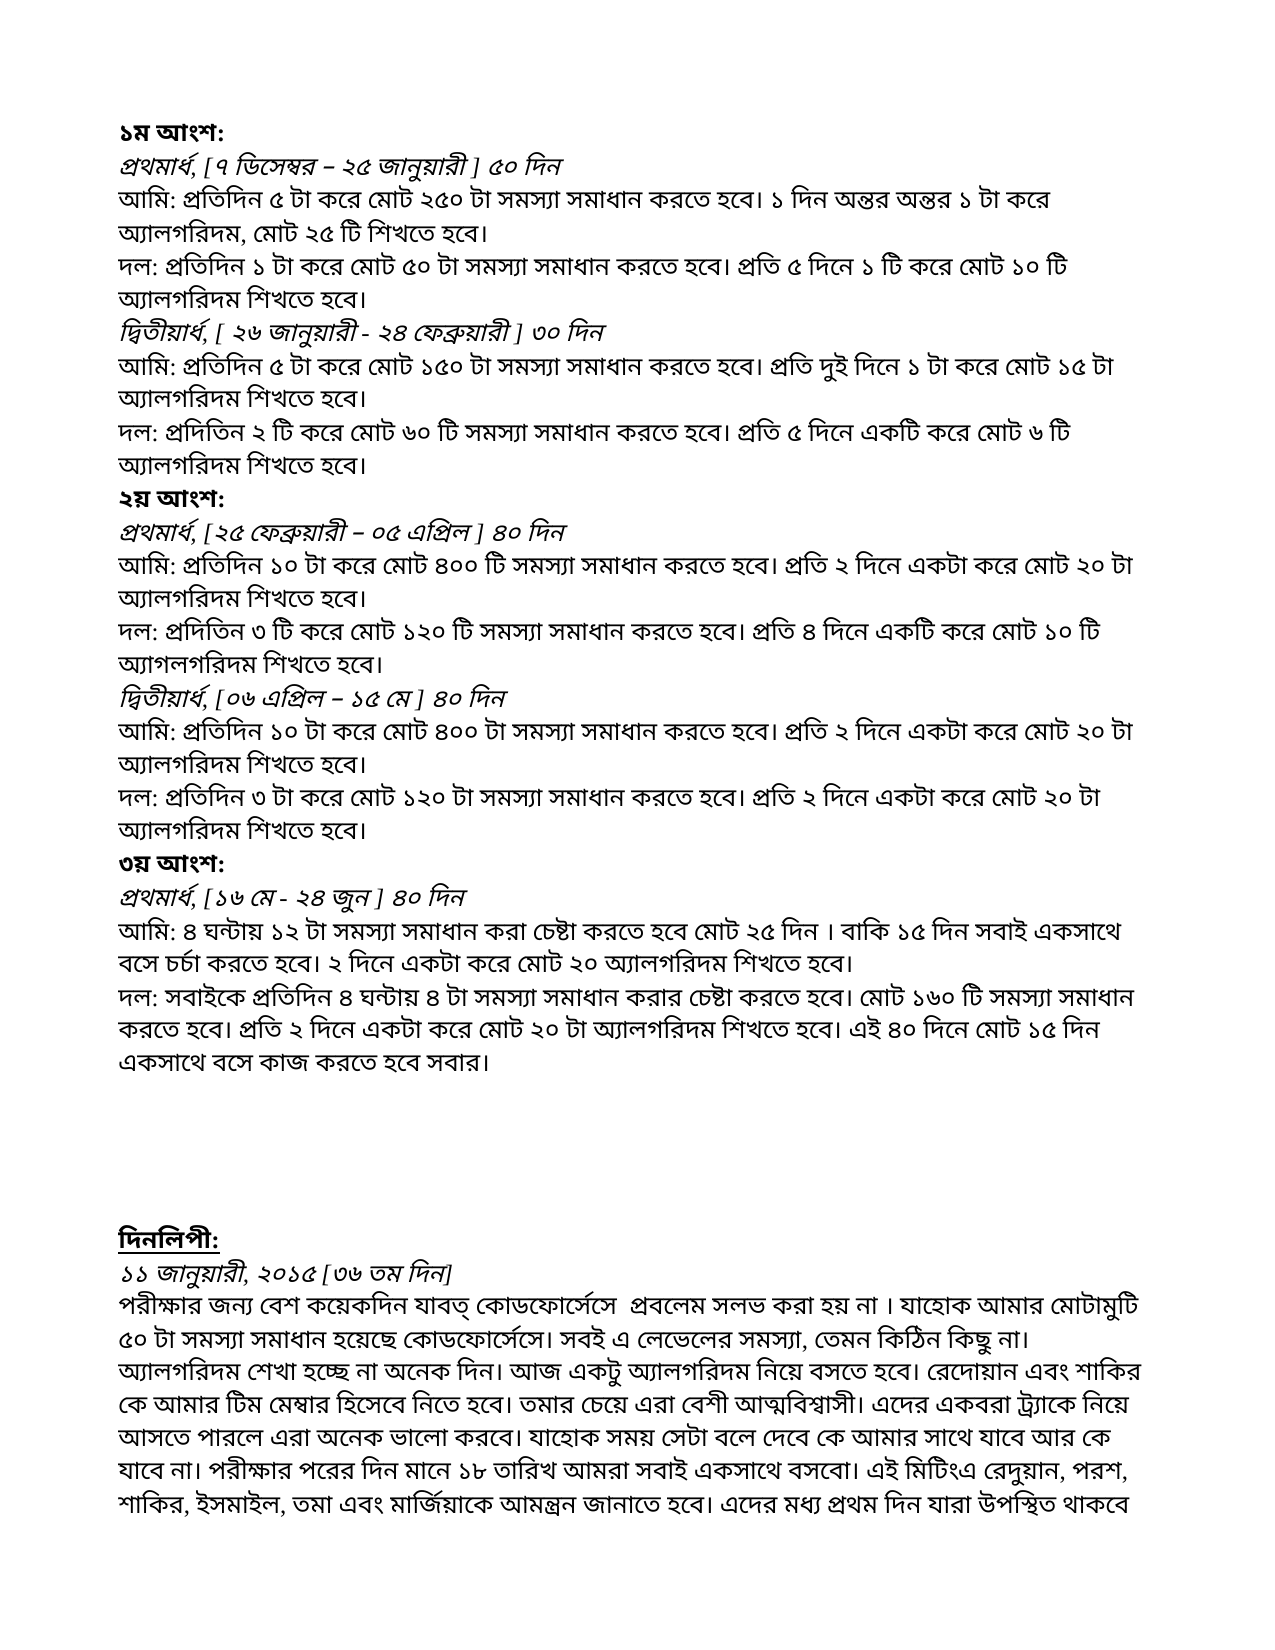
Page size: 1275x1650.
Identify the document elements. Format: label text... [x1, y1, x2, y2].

text আমি: প্রতিদিন ১০ টা করে মোট ৪০০ টি সমস্যা সমাধান করতে হবে। প্রতি ২ দিনে একটা করে মোট ২০ টা অ্যালগরিদম শিখতে হবে। [118, 551, 1157, 617]
text ১১ জানুয়ারী, ২০১৫ [৩৬ তম দিন] [118, 1259, 1157, 1292]
text আমি: প্রতিদিন ১০ টা করে মোট ৪০০ টা সমস্যা সমাধান করতে হবে। প্রতি ২ দিনে একটা করে মোট ২০ টা অ্যালগরিদম শিখতে হবে। [118, 717, 1157, 783]
text ১ম আংশ: [118, 118, 1157, 152]
text দল: সবাইকে প্রতিদিন ৪ ঘন্টায় ৪ টা সমস্যা সমাধান করার চেষ্টা করতে হবে। মোট ১৬০ টি সমস্যা সমাধান করতে হবে। প্রতি ২ দিনে একটা করে মোট ২০ টা অ্যালগরিদম শিখতে হবে। এই ৪০ দিনে মোট ১৫ দিন একসাথে বসে কাজ করতে হবে সবার। [118, 983, 1157, 1081]
text আমি: প্রতিদিন ৫ টা করে মোট ১৫০ টা সমস্যা সমাধান করতে হবে। প্রতি দুই দিনে ১ টা করে মোট ১৫ টা অ্যালগরিদম শিখতে হবে। [118, 352, 1157, 418]
text পরীক্ষার জন্য বেশ কয়েকদিন যাবত্ কোডফোর্সেসে প্রবলেম সলভ করা হয় না । যাহোক আমার মোটামুটি ৫০ টা সমস্যা সমাধান হয়েছে কোডফোর্সেসে। সবই এ লেভেলের সমস্যা, তেমন কিঠিন কিছু না। অ্যালগরিদম শেখা হচ্ছে না অনেক দিন। আজ একটু অ্যালগরিদম নিয়ে বসতে হবে। রেদোয়ান এবং শাকির কে আমার টিম মেম্বার হিসেবে নিতে হবে। তমার চেয়ে এরা বেশী আত্মবিশ্বাসী। এদের একবরা ট্র্যাকে নিয়ে আসতে পারলে এরা অনেক ভালো করবে। যাহোক সময় সেটা বলে দেবে কে আমার সাথে যাবে আর কে যাবে না। পরীক্ষার পরের দিন মানে ১৮ তারিখ আমরা সবাই একসাথে বসবো। এই মিটিংএ রেদুয়ান, পরশ, শাকির, ইসমাইল, তমা এবং মার্জিয়াকে আমন্ত্রন জানাতে হবে। এদের মধ্য প্রথম দিন যারা উপস্থিত থাকবে [118, 1292, 1157, 1523]
text প্রথমার্ধ, [১৬ মে - ২৪ জুন ] ৪০ দিন [118, 883, 1157, 917]
text দ্বিতীয়ার্ধ, [০৬ এপ্রিল – ১৫ মে ] ৪০ দিন [118, 684, 1157, 717]
text দল: প্রদিতিন ২ টি করে মোট ৬০ টি সমস্যা সমাধান করতে হবে। প্রতি ৫ দিনে একটি করে মোট ৬ টি অ্যালগরিদম শিখতে হবে। [118, 418, 1157, 484]
text দিনলিপী: [118, 1225, 1157, 1259]
text প্রথমার্ধ, [৭ ডিসেম্বর – ২৫ জানুয়ারী ] ৫০ দিন [118, 152, 1157, 185]
text দল: প্রতিদিন ৩ টা করে মোট ১২০ টা সমস্যা সমাধান করতে হবে। প্রতি ২ দিনে একটা করে মোট ২০ টা অ্যালগরিদম শিখতে হবে। [118, 783, 1157, 849]
text ৩য় আংশ: [118, 849, 1157, 883]
text দ্বিতীয়ার্ধ, [ ২৬ জানুয়ারী - ২৪ ফেব্রুয়ারী ] ৩০ দিন [118, 318, 1157, 352]
text দল: প্রতিদিন ১ টা করে মোট ৫০ টা সমস্যা সমাধান করতে হবে। প্রতি ৫ দিনে ১ টি করে মোট ১০ টি অ্যালগরিদম শিখতে হবে। [118, 252, 1157, 318]
text ২য় আংশ: [118, 484, 1157, 518]
text আমি: ৪ ঘন্টায় ১২ টা সমস্যা সমাধান করা চেষ্টা করতে হবে মোট ২৫ দিন । বাকি ১৫ দিন সবাই একসাথে বসে চর্চা করতে হবে। ২ দিনে একটা করে মোট ২০ অ্যালগরিদম শিখতে হবে। [118, 917, 1157, 983]
text দল: প্রদিতিন ৩ টি করে মোট ১২০ টি সমস্যা সমাধান করতে হবে। প্রতি ৪ দিনে একটি করে মোট ১০ টি অ্যাগলগরিদম শিখতে হবে। [118, 617, 1157, 684]
text প্রথমার্ধ, [২৫ ফেব্রুয়ারী – ০৫ এপ্রিল ] ৪০ দিন [118, 518, 1157, 551]
text আমি: প্রতিদিন ৫ টা করে মোট ২৫০ টা সমস্যা সমাধান করতে হবে। ১ দিন অন্তর অন্তর ১ টা করে অ্যালগরিদম, মোট ২৫ টি শিখতে হবে। [118, 185, 1157, 252]
